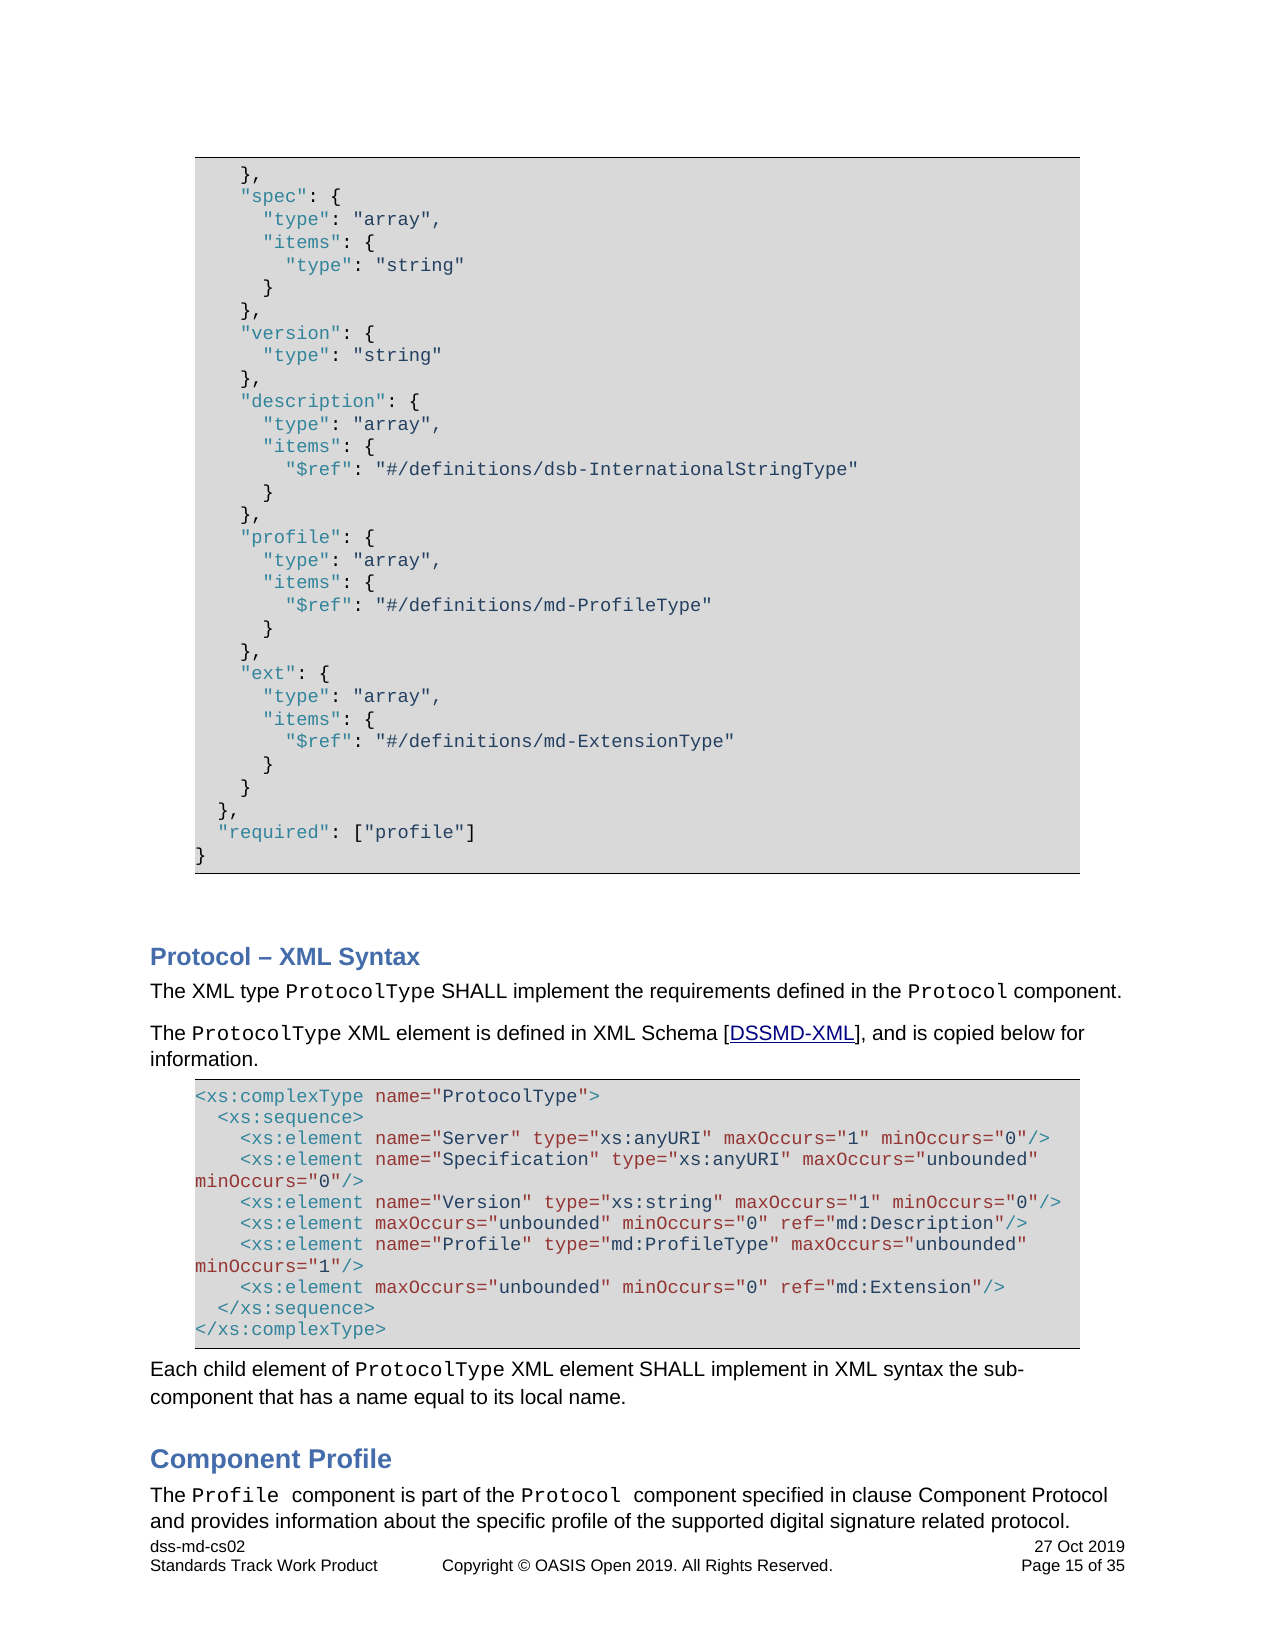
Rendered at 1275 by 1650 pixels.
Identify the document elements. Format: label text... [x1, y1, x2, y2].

text } [195, 475, 1080, 498]
subtitle Component Profile [150, 1443, 1125, 1475]
text "type": "array", [195, 543, 1080, 566]
text "type": "string" [195, 248, 1080, 271]
text "type": "array", [195, 407, 1080, 430]
text The ProtocolType XML element is defined in XML Schema [DSSMD-XML], and is copied below for information. [150, 1021, 1125, 1071]
text } [195, 748, 1080, 770]
text </xs:sequence> [195, 1292, 1080, 1313]
text "description": { [195, 384, 1080, 407]
text <xs:complexType name="ProtocolType"> [195, 1080, 1080, 1100]
text }, [195, 158, 1080, 180]
text "items": { [195, 702, 1080, 725]
text "required": ["profile"] [195, 816, 1080, 838]
text "type": "string" [195, 339, 1080, 362]
text }, [195, 293, 1080, 316]
text "type": "array", [195, 203, 1080, 225]
text <xs:element name="Specification" type="xs:anyURI" maxOccurs="unbounded" minOccurs="0"/> [195, 1143, 1080, 1185]
text The XML type ProtocolType SHALL implement the requirements defined in the Protocol component. [150, 978, 1125, 1004]
subtitle Protocol – XML Syntax [150, 941, 1125, 970]
text "profile": { [195, 521, 1080, 543]
text }, [195, 362, 1080, 384]
text <xs:element name="Profile" type="md:ProfileType" maxOccurs="unbounded" minOccurs="1"/> [195, 1228, 1080, 1270]
text "$ref": "#/definitions/md-ProfileType" [195, 589, 1080, 611]
text } [195, 271, 1080, 293]
text <xs:element maxOccurs="unbounded" minOccurs="0" ref="md:Description"/> [195, 1207, 1080, 1228]
text }, [195, 634, 1080, 657]
text "items": { [195, 566, 1080, 589]
text "$ref": "#/definitions/dsb-InternationalStringType" [195, 452, 1080, 475]
text </xs:complexType> [195, 1313, 1080, 1348]
text }, [195, 498, 1080, 521]
text "spec": { [195, 180, 1080, 203]
text <xs:element maxOccurs="unbounded" minOccurs="0" ref="md:Extension"/> [195, 1270, 1080, 1292]
text "version": { [195, 316, 1080, 339]
text } [195, 611, 1080, 634]
text } [195, 770, 1080, 793]
text The Profile component is part of the Protocol component specified in clause 3.1.2 and provides information about the specific profile of the supported digital signature related protocol. [150, 1483, 1125, 1533]
text "type": "array", [195, 679, 1080, 702]
text "items": { [195, 430, 1080, 452]
text <xs:element name="Version" type="xs:string" maxOccurs="1" minOccurs="0"/> [195, 1185, 1080, 1207]
text Each child element of ProtocolType XML element SHALL implement in XML syntax the sub-component that has a name equal to its local name. [150, 1357, 1125, 1408]
text <xs:element name="Server" type="xs:anyURI" maxOccurs="1" minOccurs="0"/> [195, 1122, 1080, 1143]
text }, [195, 793, 1080, 816]
text <xs:sequence> [195, 1100, 1080, 1122]
text } [195, 838, 1080, 873]
text "$ref": "#/definitions/md-ExtensionType" [195, 725, 1080, 748]
text "items": { [195, 225, 1080, 248]
text "ext": { [195, 657, 1080, 679]
